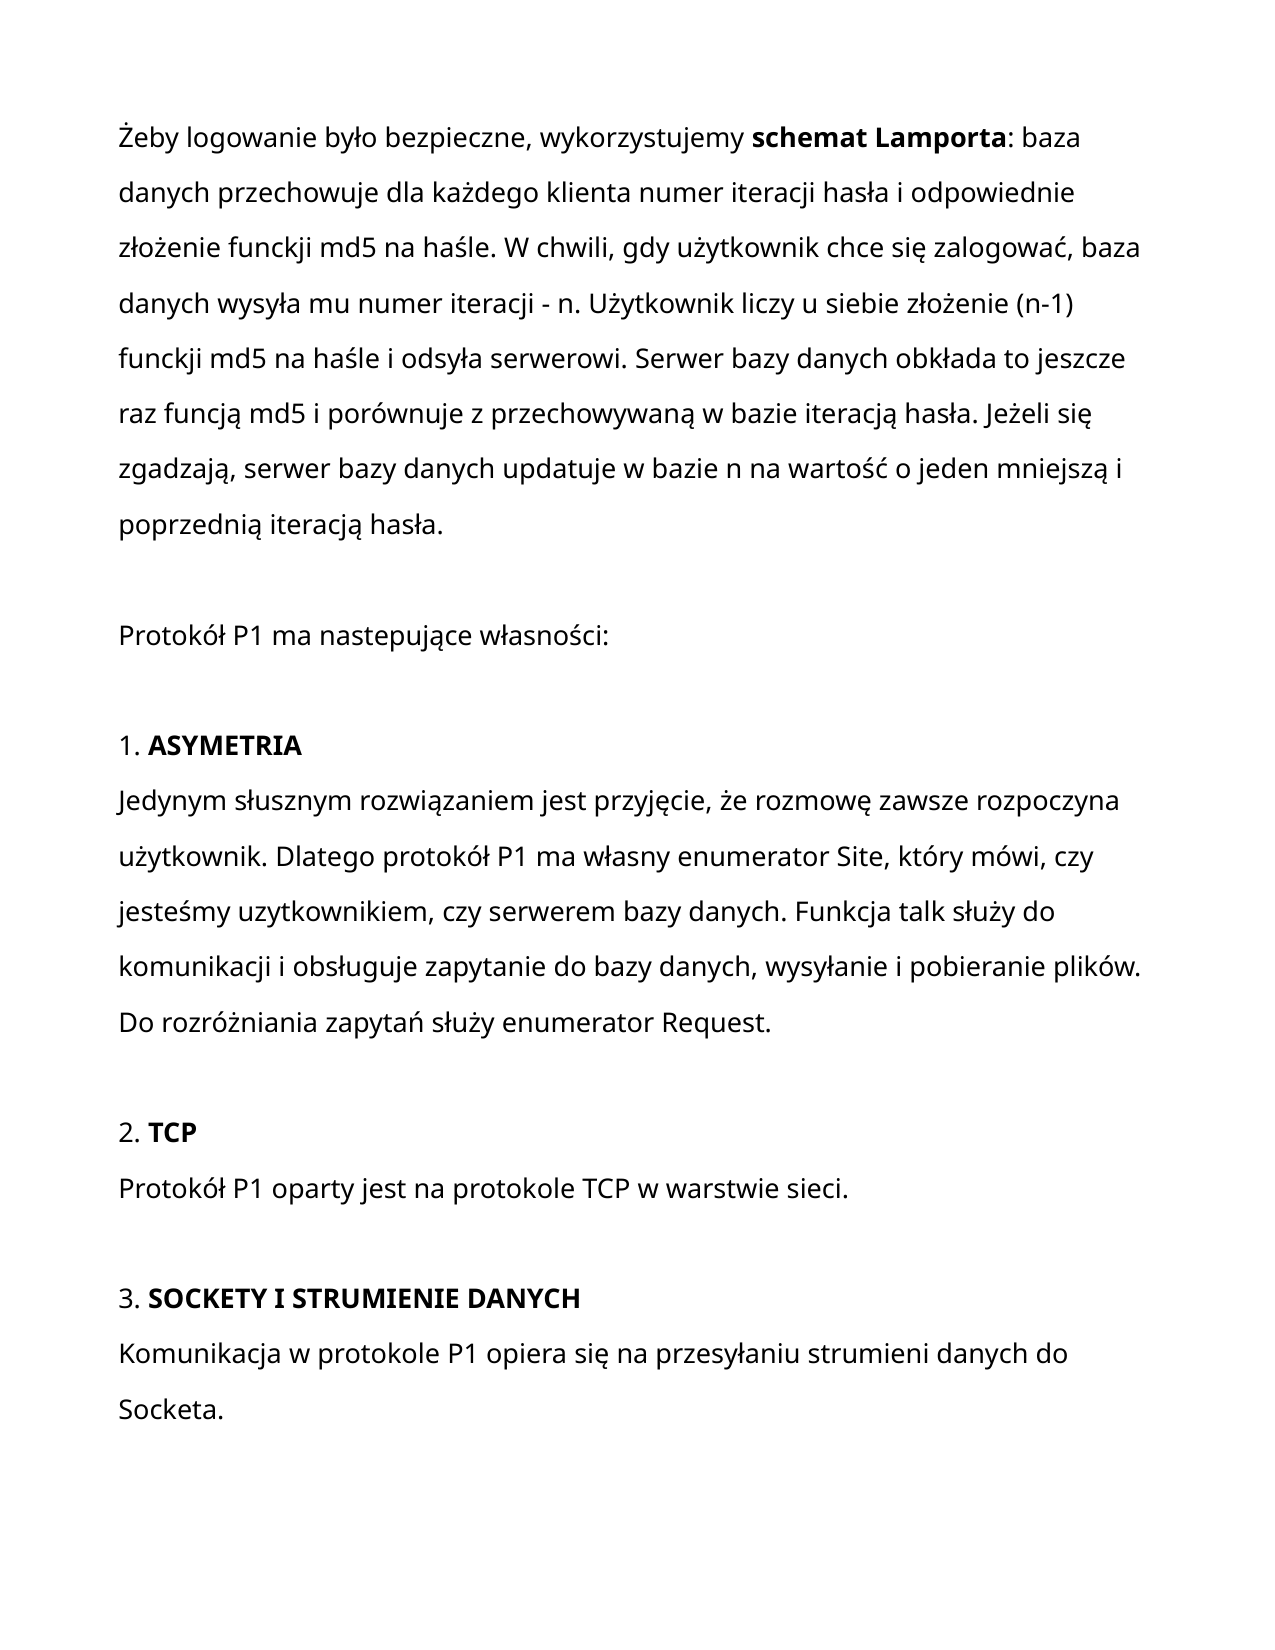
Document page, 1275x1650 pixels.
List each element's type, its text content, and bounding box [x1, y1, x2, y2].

text Protokół P1 ma nastepujące własności: [118, 616, 1157, 653]
text 1. ASYMETRIA [118, 727, 1157, 763]
text 2. TCP [118, 1114, 1157, 1151]
text Jedynym słusznym rozwiązaniem jest przyjęcie, że rozmowę zawsze rozpoczyna użytkownik. Dlatego protokół P1 ma własny enumerator Site, który mówi, czy jesteśmy uzytkownikiem, czy serwerem bazy danych. Funkcja talk służy do komunikacji i obsługuje zapytanie do bazy danych, wysyłanie i pobieranie plików. Do rozróżniania zapytań służy enumerator Request. [118, 782, 1157, 1040]
text 3. SOCKETY I STRUMIENIE DANYCH [118, 1280, 1157, 1317]
text Żeby logowanie było bezpieczne, wykorzystujemy schemat Lamporta: baza danych przechowuje dla każdego klienta numer iteracji hasła i odpowiednie złożenie funckji md5 na haśle. W chwili, gdy użytkownik chce się zalogować, baza danych wysyła mu numer iteracji - n. Użytkownik liczy u siebie złożenie (n-1) funckji md5 na haśle i odsyła serwerowi. Serwer bazy danych obkłada to jeszcze raz funcją md5 i porównuje z przechowywaną w bazie iteracją hasła. Jeżeli się zgadzają, serwer bazy danych updatuje w bazie n na wartość o jeden mniejszą i poprzednią iteracją hasła. [118, 118, 1157, 542]
text Protokół P1 oparty jest na protokole TCP w warstwie sieci. [118, 1169, 1157, 1206]
text Komunikacja w protokole P1 opiera się na przesyłaniu strumieni danych do Socketa. [118, 1335, 1157, 1427]
